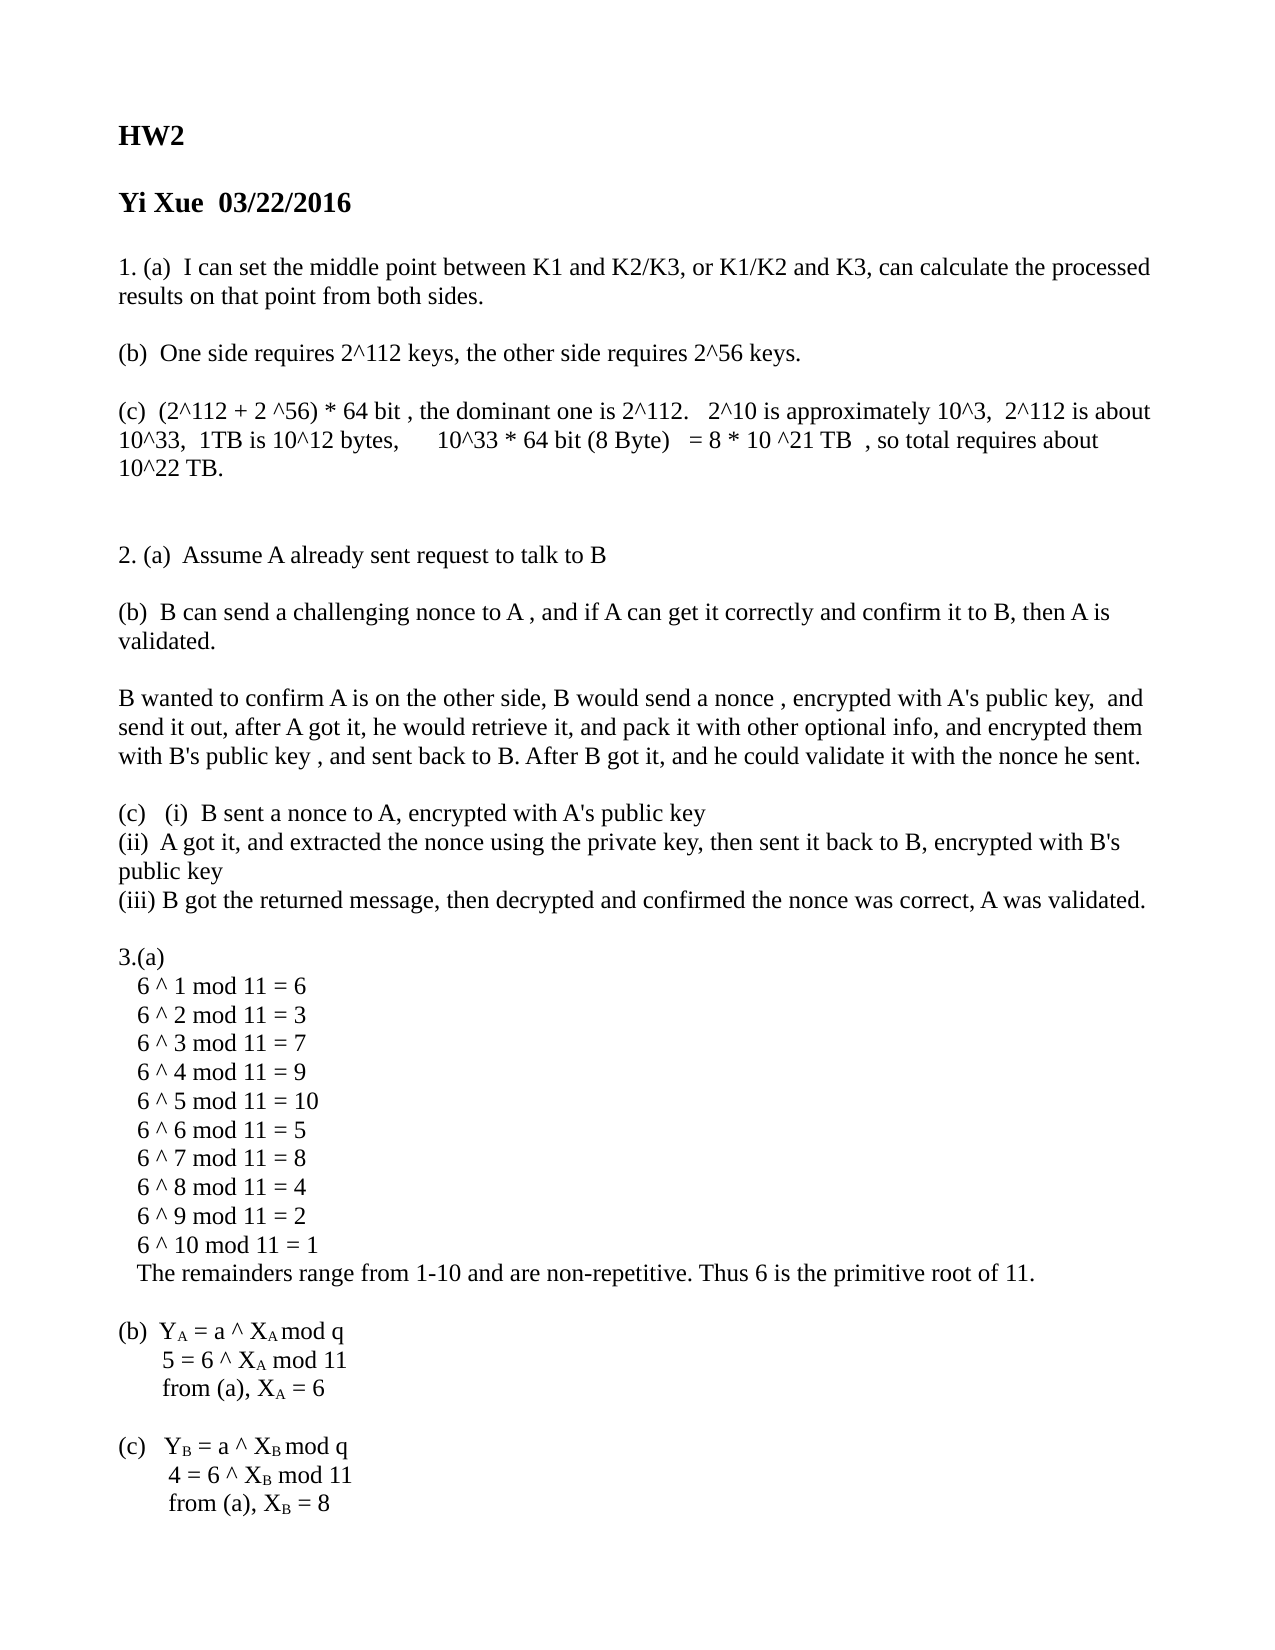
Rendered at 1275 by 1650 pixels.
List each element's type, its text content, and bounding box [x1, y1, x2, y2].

text HW2 [118, 118, 1157, 152]
text 6 ^ 3 mod 11 = 7 [118, 1028, 1157, 1057]
text 6 ^ 6 mod 11 = 5 [118, 1115, 1157, 1143]
text from (a), XB = 8 [118, 1488, 1157, 1517]
text Yi Xue 03/22/2016 [118, 185, 1157, 219]
text The remainders range from 1-10 and are non-repetitive. Thus 6 is the primitive root of 11. [118, 1258, 1157, 1287]
text (c) (2^112 + 2 ^56) * 64 bit , the dominant one is 2^112. 2^10 is approximately 10^3, 2^112 is about 10^33, 1TB is 10^12 bytes, 10^33 * 64 bit (8 Byte) = 8 * 10 ^21 TB , so total requires about 10^22 TB. [118, 396, 1157, 482]
text 5 = 6 ^ XA mod 11 [118, 1345, 1157, 1373]
text 6 ^ 4 mod 11 = 9 [118, 1057, 1157, 1086]
text 3.(a) [118, 942, 1157, 971]
text B wanted to confirm A is on the other side, B would send a nonce , encrypted with A's public key, and send it out, after A got it, he would retrieve it, and pack it with other optional info, and encrypted them with B's public key , and sent back to B. After B got it, and he could validate it with the nonce he sent. [118, 683, 1157, 770]
text (c) (i) B sent a nonce to A, encrypted with A's public key [118, 798, 1157, 827]
text (b) B can send a challenging nonce to A , and if A can get it correctly and confirm it to B, then A is validated. [118, 597, 1157, 655]
text from (a), XA = 6 [118, 1373, 1157, 1402]
text (ii) A got it, and extracted the nonce using the private key, then sent it back to B, encrypted with B's public key [118, 827, 1157, 885]
text 6 ^ 1 mod 11 = 6 [118, 971, 1157, 1000]
text 6 ^ 7 mod 11 = 8 [118, 1143, 1157, 1172]
text (b) YA = a ^ XA mod q [118, 1316, 1157, 1345]
text 6 ^ 2 mod 11 = 3 [118, 1000, 1157, 1028]
text (c) YB = a ^ XB mod q [118, 1431, 1157, 1460]
text 6 ^ 8 mod 11 = 4 [118, 1172, 1157, 1201]
text (b) One side requires 2^112 keys, the other side requires 2^56 keys. [118, 338, 1157, 367]
text (iii) B got the returned message, then decrypted and confirmed the nonce was correct, A was validated. [118, 885, 1157, 913]
text 1. (a) I can set the middle point between K1 and K2/K3, or K1/K2 and K3, can calculate the processed results on that point from both sides. [118, 252, 1157, 310]
text 4 = 6 ^ XB mod 11 [118, 1460, 1157, 1488]
text 6 ^ 9 mod 11 = 2 [118, 1201, 1157, 1230]
text 6 ^ 5 mod 11 = 10 [118, 1086, 1157, 1115]
text 2. (a) Assume A already sent request to talk to B [118, 540, 1157, 568]
text 6 ^ 10 mod 11 = 1 [118, 1230, 1157, 1258]
